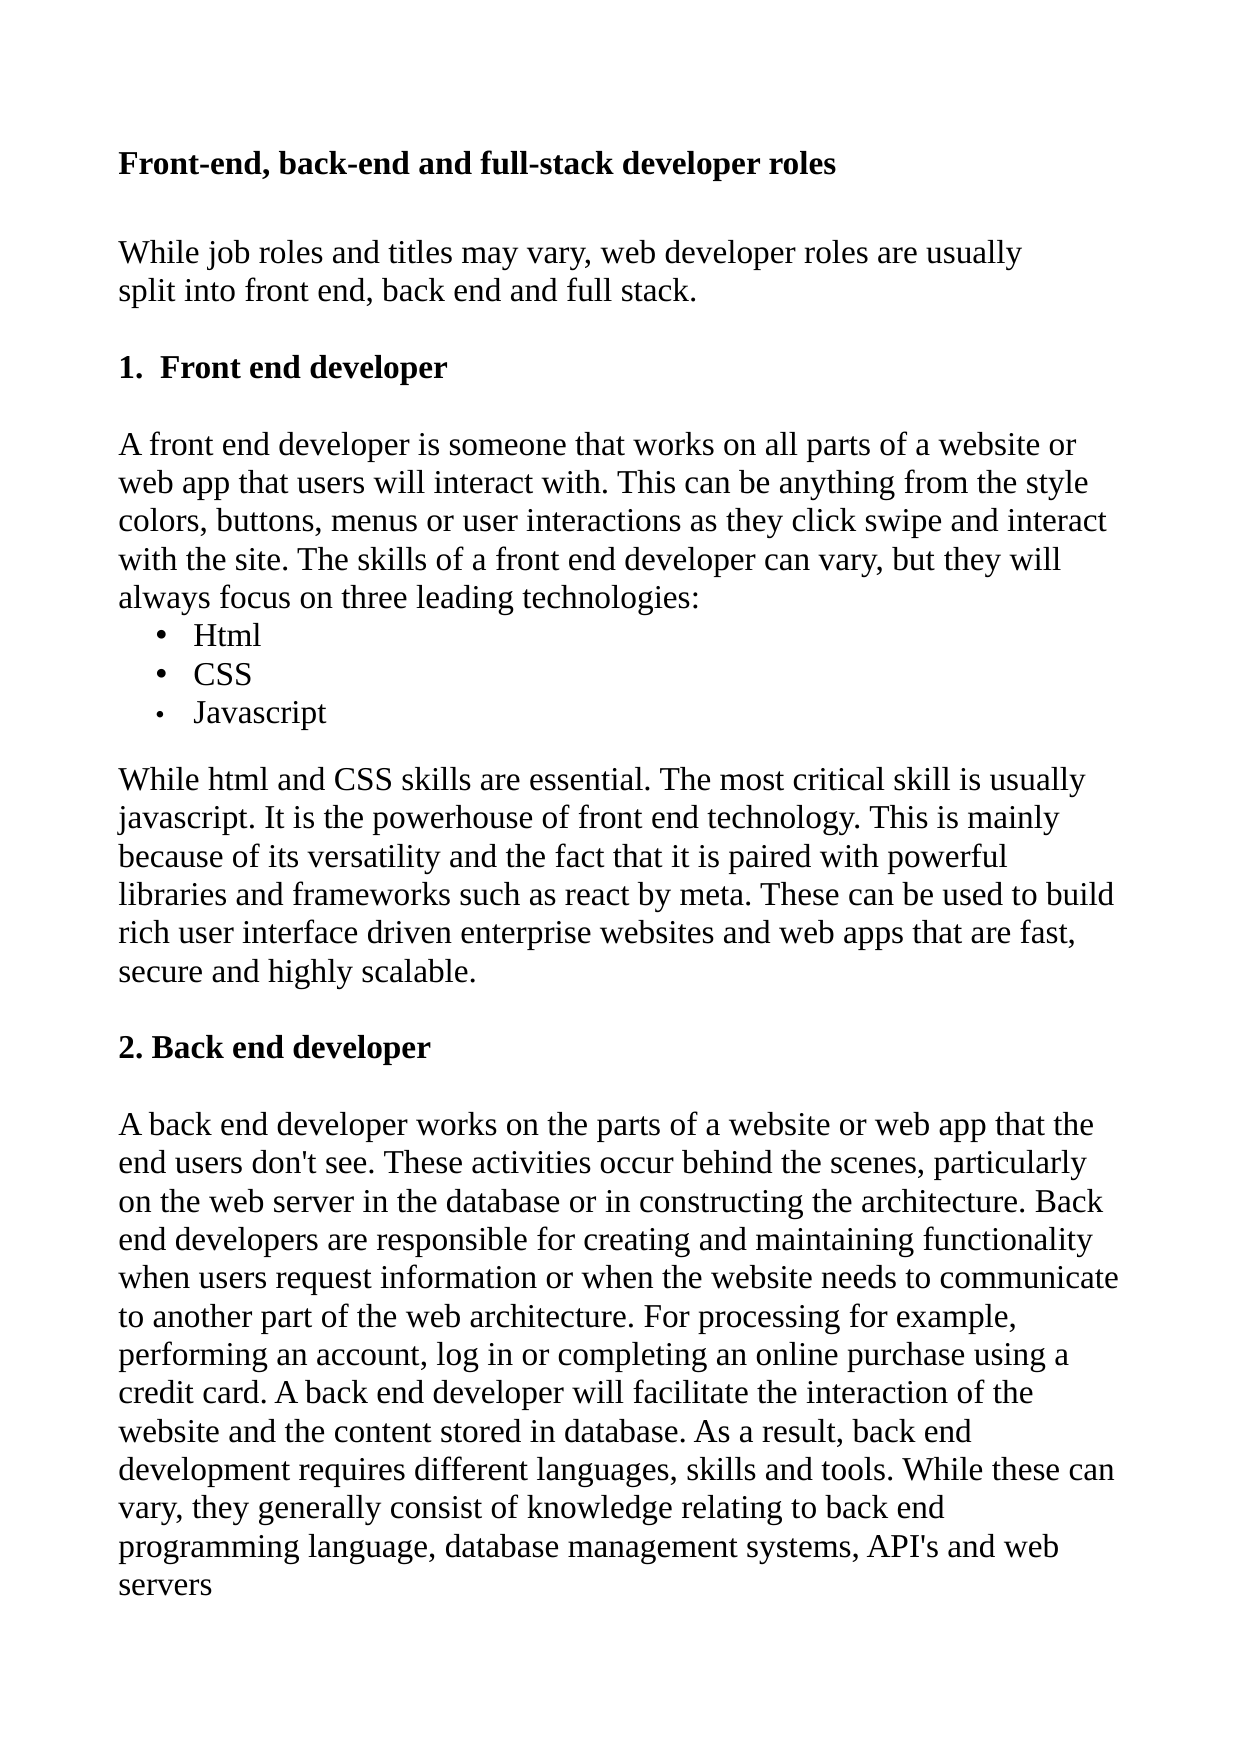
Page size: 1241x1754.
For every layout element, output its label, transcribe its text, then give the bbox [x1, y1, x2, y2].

text While job roles and titles may vary, web developer roles are usually split into front end, back end and full stack. [118, 232, 1122, 309]
text A front end developer is someone that works on all parts of a website or web app that users will interact with. This can be anything from the style colors, buttons, menus or user interactions as they click swipe and interact with the site. The skills of a front end developer can vary, but they will always focus on three leading technologies: [118, 424, 1122, 616]
text 1. Front end developer [118, 347, 1122, 386]
list CSS [156, 654, 1122, 692]
list Javascript [156, 692, 1122, 731]
text 2. Back end developer [118, 1028, 1122, 1066]
subtitle Front-end, back-end and full-stack developer roles [118, 143, 1122, 181]
text While html and CSS skills are essential. The most critical skill is usually javascript. It is the powerhouse of front end technology. This is mainly because of its versatility and the fact that it is paired with powerful libraries and frameworks such as react by meta. These can be used to build rich user interface driven enterprise websites and web apps that are fast, secure and highly scalable. [118, 759, 1122, 989]
list Html [156, 616, 1122, 654]
text A back end developer works on the parts of a website or web app that the end users don't see. These activities occur behind the scenes, particularly on the web server in the database or in constructing the architecture. Back end developers are responsible for creating and maintaining functionality when users request information or when the website needs to communicate to another part of the web architecture. For processing for example, performing an account, log in or completing an online purchase using a credit card. A back end developer will facilitate the interaction of the website and the content stored in database. As a result, back end development requires different languages, skills and tools. While these can vary, they generally consist of knowledge relating to back end programming language, database management systems, API's and web servers [118, 1104, 1122, 1603]
